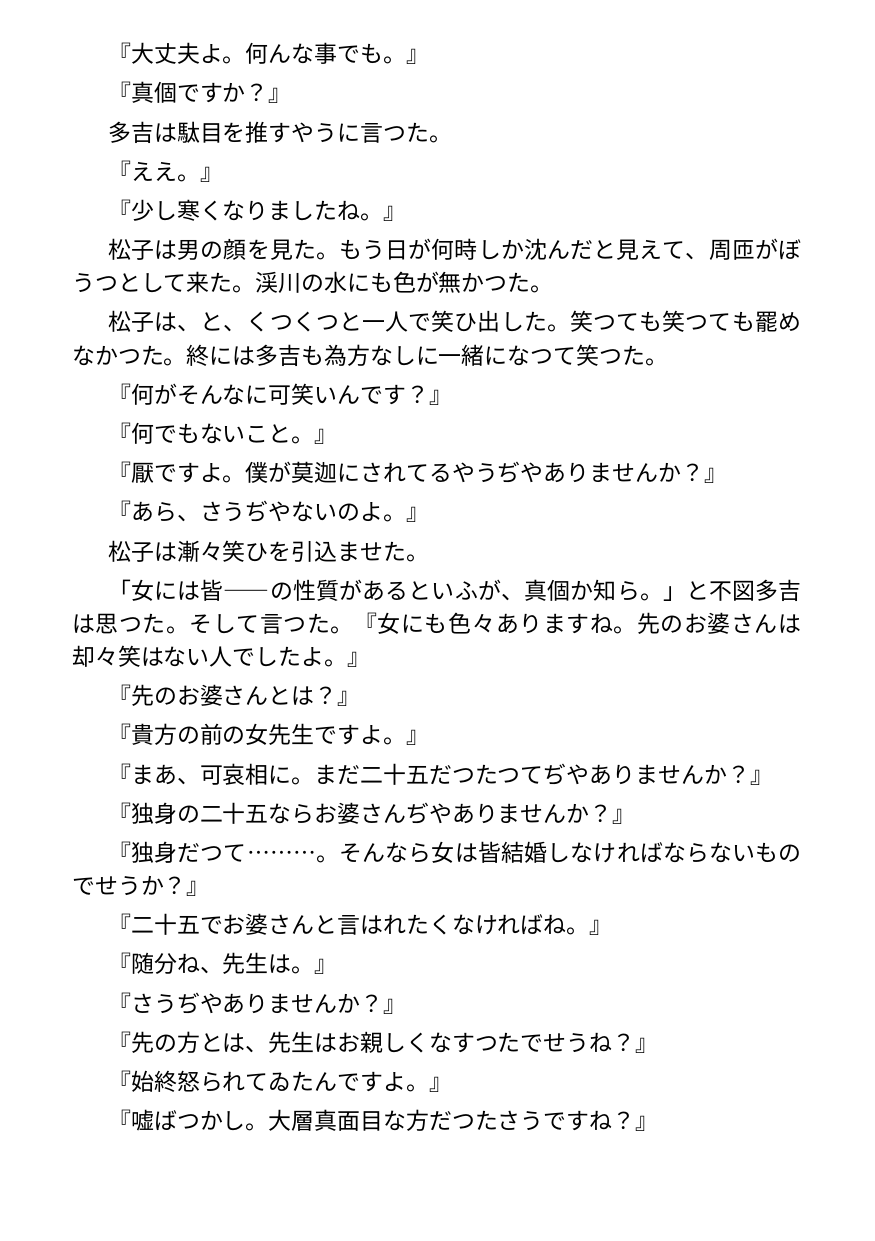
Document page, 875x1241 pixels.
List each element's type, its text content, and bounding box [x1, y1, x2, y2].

text 『何がそんなに可笑いんです？』 [72, 377, 802, 410]
text 『貴方の前の女先生ですよ。』 [72, 717, 802, 751]
text 『先の方とは、先生はお親しくなすつたでせうね？』 [72, 1025, 802, 1058]
text 松子は漸々笑ひを引込ませた。 [72, 533, 802, 567]
text 松子は、と、くつくつと一人で笑ひ出した。笑つても笑つても罷めなかつた。終には多吉も為方なしに一緒になつて笑つた。 [72, 304, 802, 371]
text 『独身の二十五ならお婆さんぢやありませんか？』 [72, 796, 802, 829]
text 多吉は駄目を推すやうに言つた。 [72, 114, 802, 148]
text 『随分ね、先生は。』 [72, 946, 802, 979]
text 『まあ、可哀相に。まだ二十五だつたつてぢやありませんか？』 [72, 756, 802, 790]
text 『真個ですか？』 [72, 75, 802, 108]
text 『少し寒くなりましたね。』 [72, 193, 802, 226]
text 『厭ですよ。僕が莫迦にされてるやうぢやありませんか？』 [72, 455, 802, 488]
text 「女には皆――の性質があるといふが、真個か知ら。」と不図多吉は思つた。そして言つた。『女にも色々ありますね。先のお婆さんは却々笑はない人でしたよ。』 [72, 572, 802, 672]
text 『何でもないこと。』 [72, 416, 802, 449]
text 『大丈夫よ。何んな事でも。』 [72, 36, 802, 69]
text 『嘘ばつかし。大層真面目な方だつたさうですね？』 [72, 1103, 802, 1136]
text 『先のお婆さんとは？』 [72, 678, 802, 711]
text 『始終怒られてゐたんですよ。』 [72, 1064, 802, 1097]
text 『ええ。』 [72, 153, 802, 187]
text 『さうぢやありませんか？』 [72, 986, 802, 1019]
text 『独身だつて………。そんなら女は皆結婚しなければならないものでせうか？』 [72, 835, 802, 901]
text 『二十五でお婆さんと言はれたくなければね。』 [72, 907, 802, 940]
text 『あら、さうぢやないのよ。』 [72, 494, 802, 527]
text 松子は男の顔を見た。もう日が何時しか沈んだと見えて、周匝がぼうつとして来た。渓川の水にも色が無かつた。 [72, 232, 802, 298]
